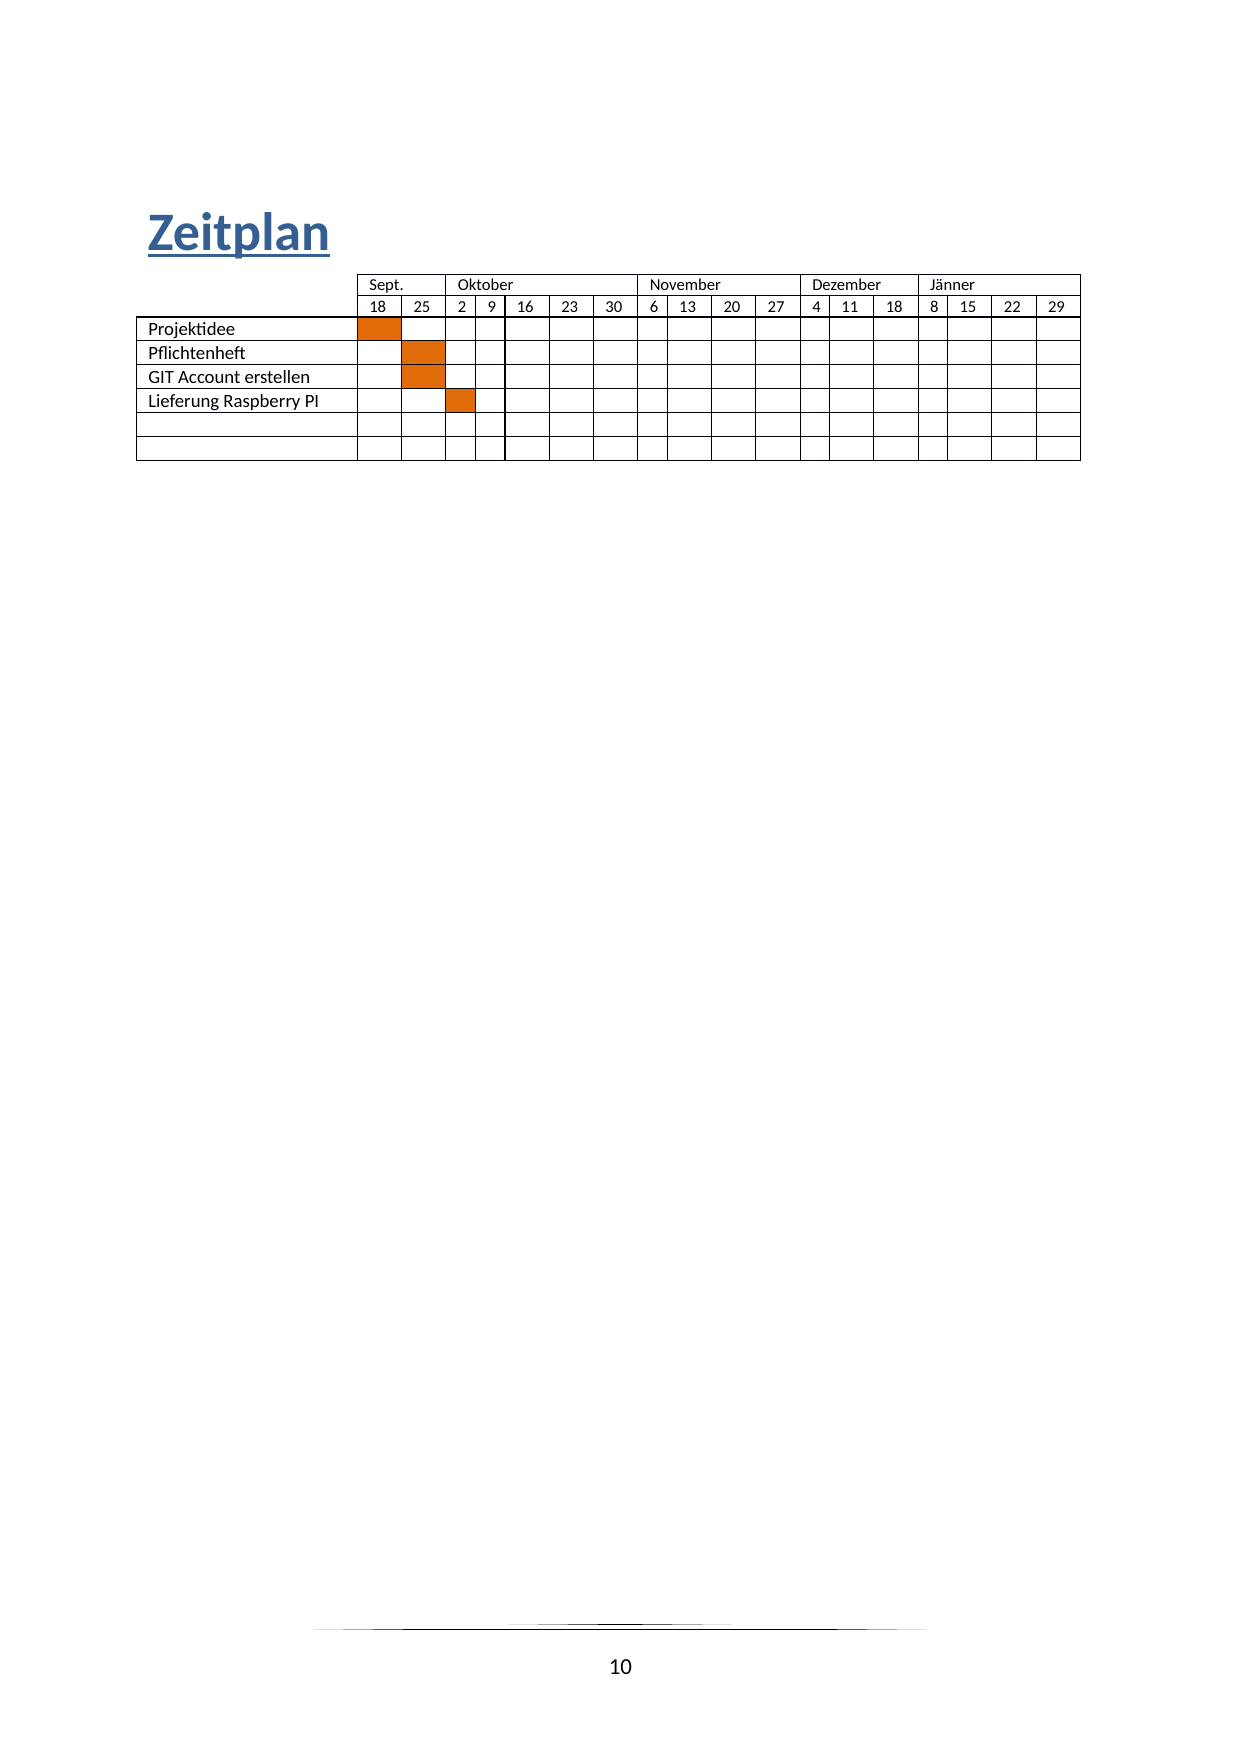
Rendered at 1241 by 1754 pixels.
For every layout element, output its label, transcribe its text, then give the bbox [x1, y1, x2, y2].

table_cell [476, 437, 504, 460]
table_cell [801, 437, 829, 460]
table_cell [638, 365, 667, 388]
table_cell [594, 318, 637, 340]
table_cell [948, 413, 991, 436]
table_cell [358, 318, 401, 340]
table_cell Pflichtenheft [137, 341, 357, 364]
table_cell [446, 341, 475, 364]
table_cell [506, 318, 549, 340]
table_cell [446, 413, 475, 436]
table_cell [476, 365, 504, 388]
table_header Sept. [358, 275, 445, 295]
table_cell [756, 318, 800, 340]
table_cell 23 [550, 296, 593, 316]
table_cell [668, 437, 711, 460]
table_cell [712, 389, 755, 412]
table_cell [919, 437, 947, 460]
table_cell [594, 413, 637, 436]
table_cell GIT Account erstellen [137, 365, 357, 388]
table_cell [830, 341, 873, 364]
table_cell [1037, 365, 1080, 388]
table_cell 16 [506, 296, 549, 316]
table_cell [712, 437, 755, 460]
table_cell [358, 341, 401, 364]
table_cell 29 [1037, 296, 1080, 316]
table_cell [550, 318, 593, 340]
table_cell [830, 437, 873, 460]
table_cell [506, 389, 549, 412]
table_cell [992, 341, 1036, 364]
table_cell 13 [668, 296, 711, 316]
table_cell [992, 437, 1036, 460]
table_cell 20 [712, 296, 755, 316]
table_cell [358, 413, 401, 436]
table_cell [594, 437, 637, 460]
table_cell [668, 389, 711, 412]
table_cell 4 [801, 296, 829, 316]
table_cell [668, 341, 711, 364]
table_cell [801, 341, 829, 364]
table_cell [801, 318, 829, 340]
table_cell 15 [948, 296, 991, 316]
table_cell [712, 318, 755, 340]
table_cell [638, 318, 667, 340]
table_cell [402, 437, 445, 460]
table_cell [874, 389, 918, 412]
table_cell 18 [358, 296, 401, 316]
table_header Jänner [919, 275, 1080, 295]
table_cell [668, 365, 711, 388]
table_cell [874, 437, 918, 460]
table_cell [801, 413, 829, 436]
table_cell [992, 389, 1036, 412]
subtitle Zeitplan [148, 198, 1093, 264]
table_cell [402, 341, 445, 364]
table_header Oktober [446, 275, 637, 295]
table_cell [594, 341, 637, 364]
table_cell [948, 365, 991, 388]
table_cell [506, 365, 549, 388]
table_cell [446, 365, 475, 388]
table_cell 6 [638, 296, 667, 316]
table_cell [919, 318, 947, 340]
table_cell 25 [402, 296, 445, 316]
table_cell [1037, 413, 1080, 436]
table_cell [402, 318, 445, 340]
table_cell [550, 389, 593, 412]
table_cell [756, 413, 800, 436]
table_cell [874, 365, 918, 388]
table_cell 9 [476, 296, 504, 316]
table_cell [446, 318, 475, 340]
table_cell [506, 413, 549, 436]
table_cell [1037, 318, 1080, 340]
table_cell [550, 365, 593, 388]
table_cell 27 [756, 296, 800, 316]
table_cell [476, 341, 504, 364]
table_cell [476, 318, 504, 340]
table_cell Lieferung Raspberry PI [137, 389, 357, 412]
table_cell [830, 365, 873, 388]
table_cell [638, 389, 667, 412]
table_header [136, 274, 357, 316]
table_cell [402, 365, 445, 388]
table_cell [874, 318, 918, 340]
table_cell Projektidee [137, 318, 357, 340]
table_cell [830, 389, 873, 412]
table_cell [1037, 389, 1080, 412]
table_cell [594, 389, 637, 412]
table_cell [137, 413, 357, 436]
table_cell 22 [992, 296, 1036, 316]
table_cell [668, 318, 711, 340]
table_cell 8 [919, 296, 947, 316]
table_cell [506, 437, 549, 460]
table_cell [1037, 437, 1080, 460]
table_cell [874, 341, 918, 364]
table_cell [476, 413, 504, 436]
table_cell [358, 389, 401, 412]
table_cell [756, 437, 800, 460]
table_cell [638, 413, 667, 436]
table_cell [550, 437, 593, 460]
table_cell [830, 413, 873, 436]
table_cell [402, 389, 445, 412]
table_cell [948, 437, 991, 460]
table_cell [992, 365, 1036, 388]
table_cell [801, 389, 829, 412]
table_cell 11 [830, 296, 873, 316]
table_cell 2 [446, 296, 475, 316]
table_cell [358, 365, 401, 388]
table_cell 30 [594, 296, 637, 316]
table_header November [638, 275, 800, 295]
table_cell [358, 437, 401, 460]
table_cell [919, 413, 947, 436]
table_cell [446, 389, 475, 412]
table_cell [506, 341, 549, 364]
table_cell [712, 365, 755, 388]
table_cell [919, 389, 947, 412]
table_cell [756, 341, 800, 364]
table_cell [638, 437, 667, 460]
table_cell [402, 413, 445, 436]
table_cell [1037, 341, 1080, 364]
table_cell [638, 341, 667, 364]
table_cell [594, 365, 637, 388]
table_cell [830, 318, 873, 340]
table_cell [550, 413, 593, 436]
table_cell [992, 318, 1036, 340]
table_cell [550, 341, 593, 364]
table_cell [476, 389, 504, 412]
table_cell [668, 413, 711, 436]
table_cell [874, 413, 918, 436]
table_cell [756, 365, 800, 388]
table_header Dezember [801, 275, 918, 295]
table_cell [919, 365, 947, 388]
table_cell [801, 365, 829, 388]
table_cell [992, 413, 1036, 436]
table_cell [756, 389, 800, 412]
table_cell [919, 341, 947, 364]
table_cell [948, 318, 991, 340]
table_cell [137, 437, 357, 460]
table_cell [712, 341, 755, 364]
table_cell [948, 341, 991, 364]
table_cell [948, 389, 991, 412]
table_cell 18 [874, 296, 918, 316]
table_cell [446, 437, 475, 460]
table_cell [712, 413, 755, 436]
